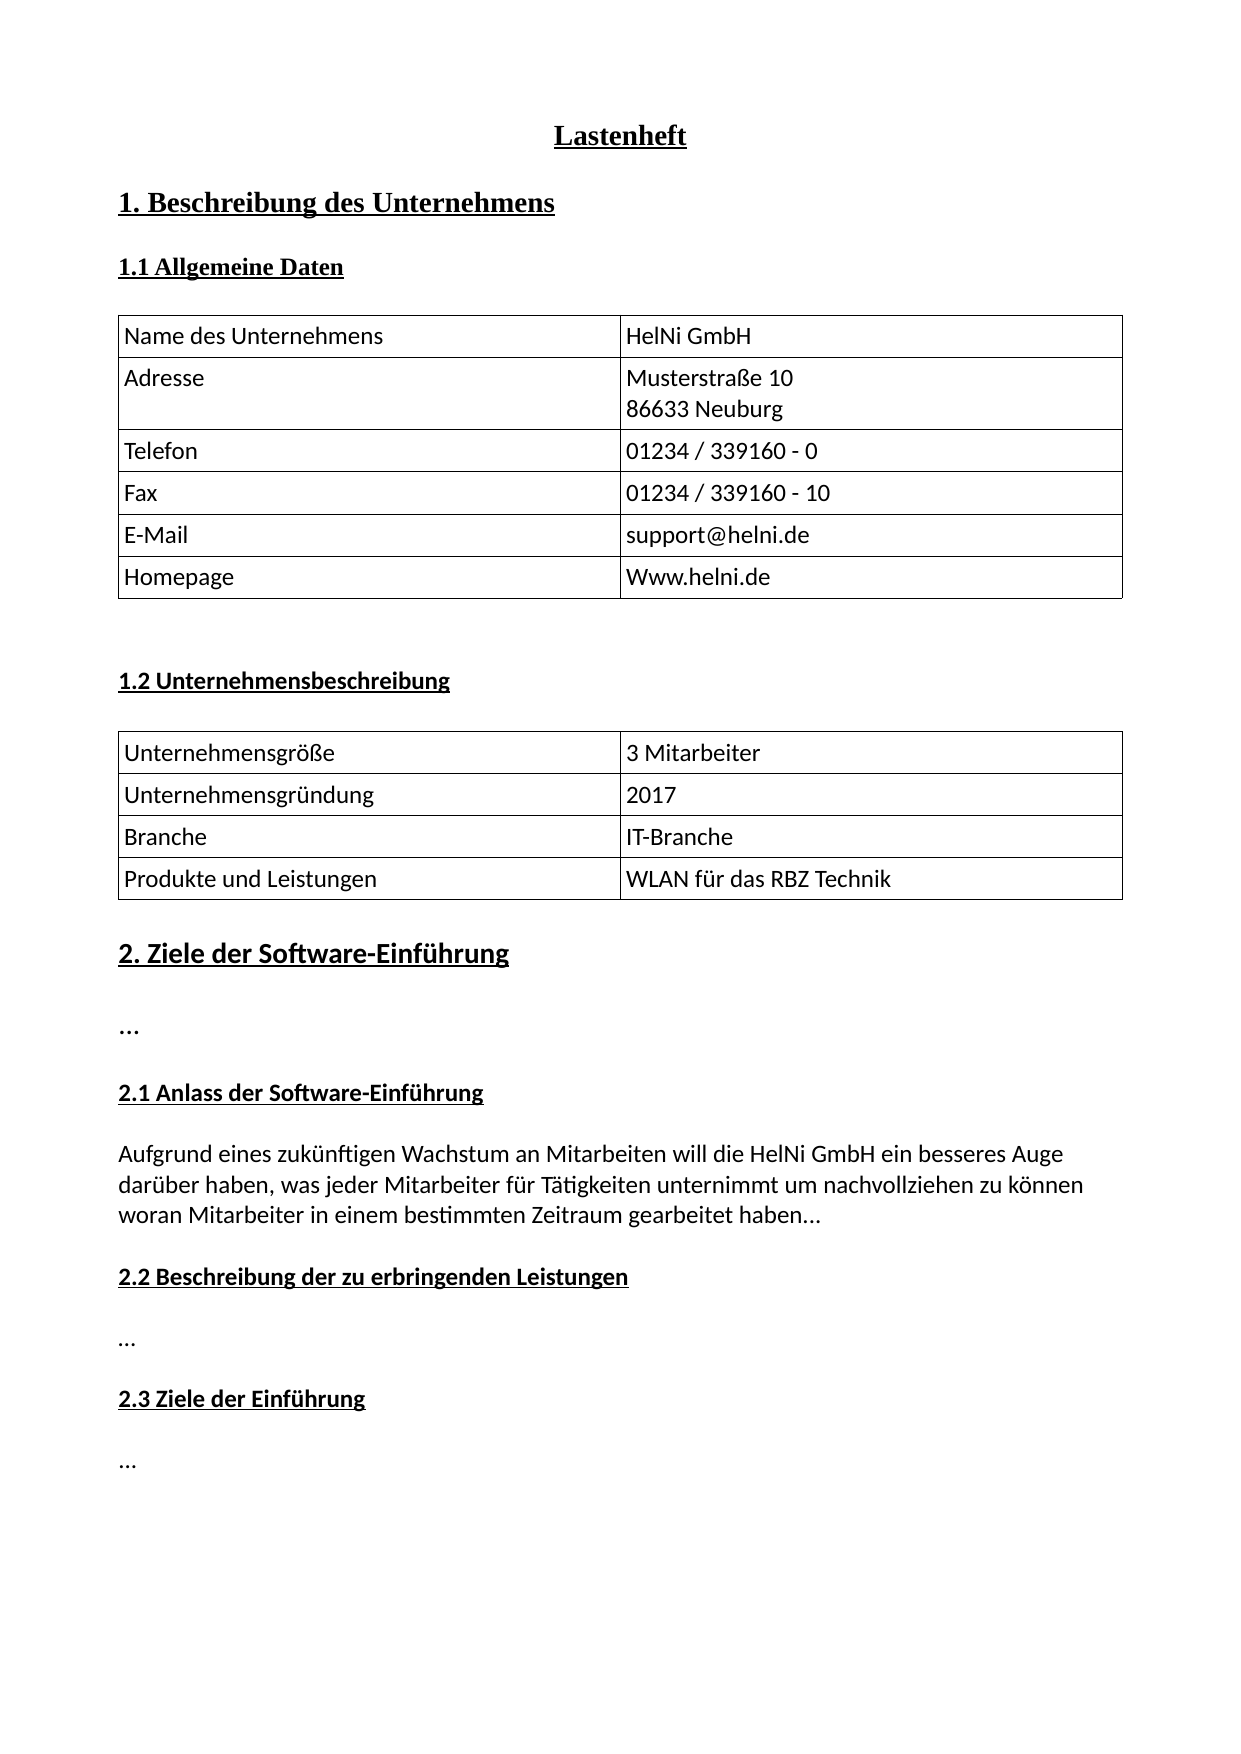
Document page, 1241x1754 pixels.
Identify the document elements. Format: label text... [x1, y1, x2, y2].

text 2.1 Anlass der Software-Einführung [118, 1077, 1122, 1108]
text ... [118, 1006, 1122, 1042]
text Lastenheft [118, 118, 1122, 152]
text 1.2 Unternehmensbeschreibung [118, 665, 1122, 695]
table_cell Adresse [119, 358, 620, 429]
text 1. Beschreibung des Unternehmens [118, 185, 1122, 219]
table_cell Fax [119, 472, 620, 513]
table_cell WLAN für das RBZ Technik [621, 858, 1122, 899]
table_cell Musterstraße 10 86633 Neuburg [621, 358, 1122, 429]
table_cell E-Mail [119, 515, 620, 556]
table_cell Homepage [119, 557, 620, 598]
text 2. Ziele der Software-Einführung [118, 935, 1122, 971]
table_cell support@helni.de [621, 515, 1122, 556]
table_header Name des Unternehmens [119, 316, 620, 357]
table_cell 01234 / 339160 - 10 [621, 472, 1122, 513]
table_cell IT-Branche [621, 816, 1122, 857]
table_header Unternehmensgröße [119, 732, 620, 773]
text Aufgrund eines zukünftigen Wachstum an Mitarbeiten will die HelNi GmbH ein besseres Auge darüber haben, was jeder Mitarbeiter für Tätigkeiten unternimmt um nachvollziehen zu können woran Mitarbeiter in einem bestimmten Zeitraum gearbeitet haben... [118, 1138, 1122, 1230]
table_cell 2017 [621, 774, 1122, 815]
text 2.3 Ziele der Einführung [118, 1383, 1122, 1413]
table_cell Unternehmensgründung [119, 774, 620, 815]
table_cell Www.helni.de [621, 557, 1122, 598]
text 2.2 Beschreibung der zu erbringenden Leistungen [118, 1261, 1122, 1291]
text 1.1 Allgemeine Daten [118, 252, 1122, 281]
table_cell Branche [119, 816, 620, 857]
text … [118, 1322, 1122, 1352]
text ... [118, 1444, 1122, 1474]
table_cell 01234 / 339160 - 0 [621, 430, 1122, 471]
table_cell Telefon [119, 430, 620, 471]
table_header HelNi GmbH [621, 316, 1122, 357]
table_header 3 Mitarbeiter [621, 732, 1122, 773]
table_cell Produkte und Leistungen [119, 858, 620, 899]
